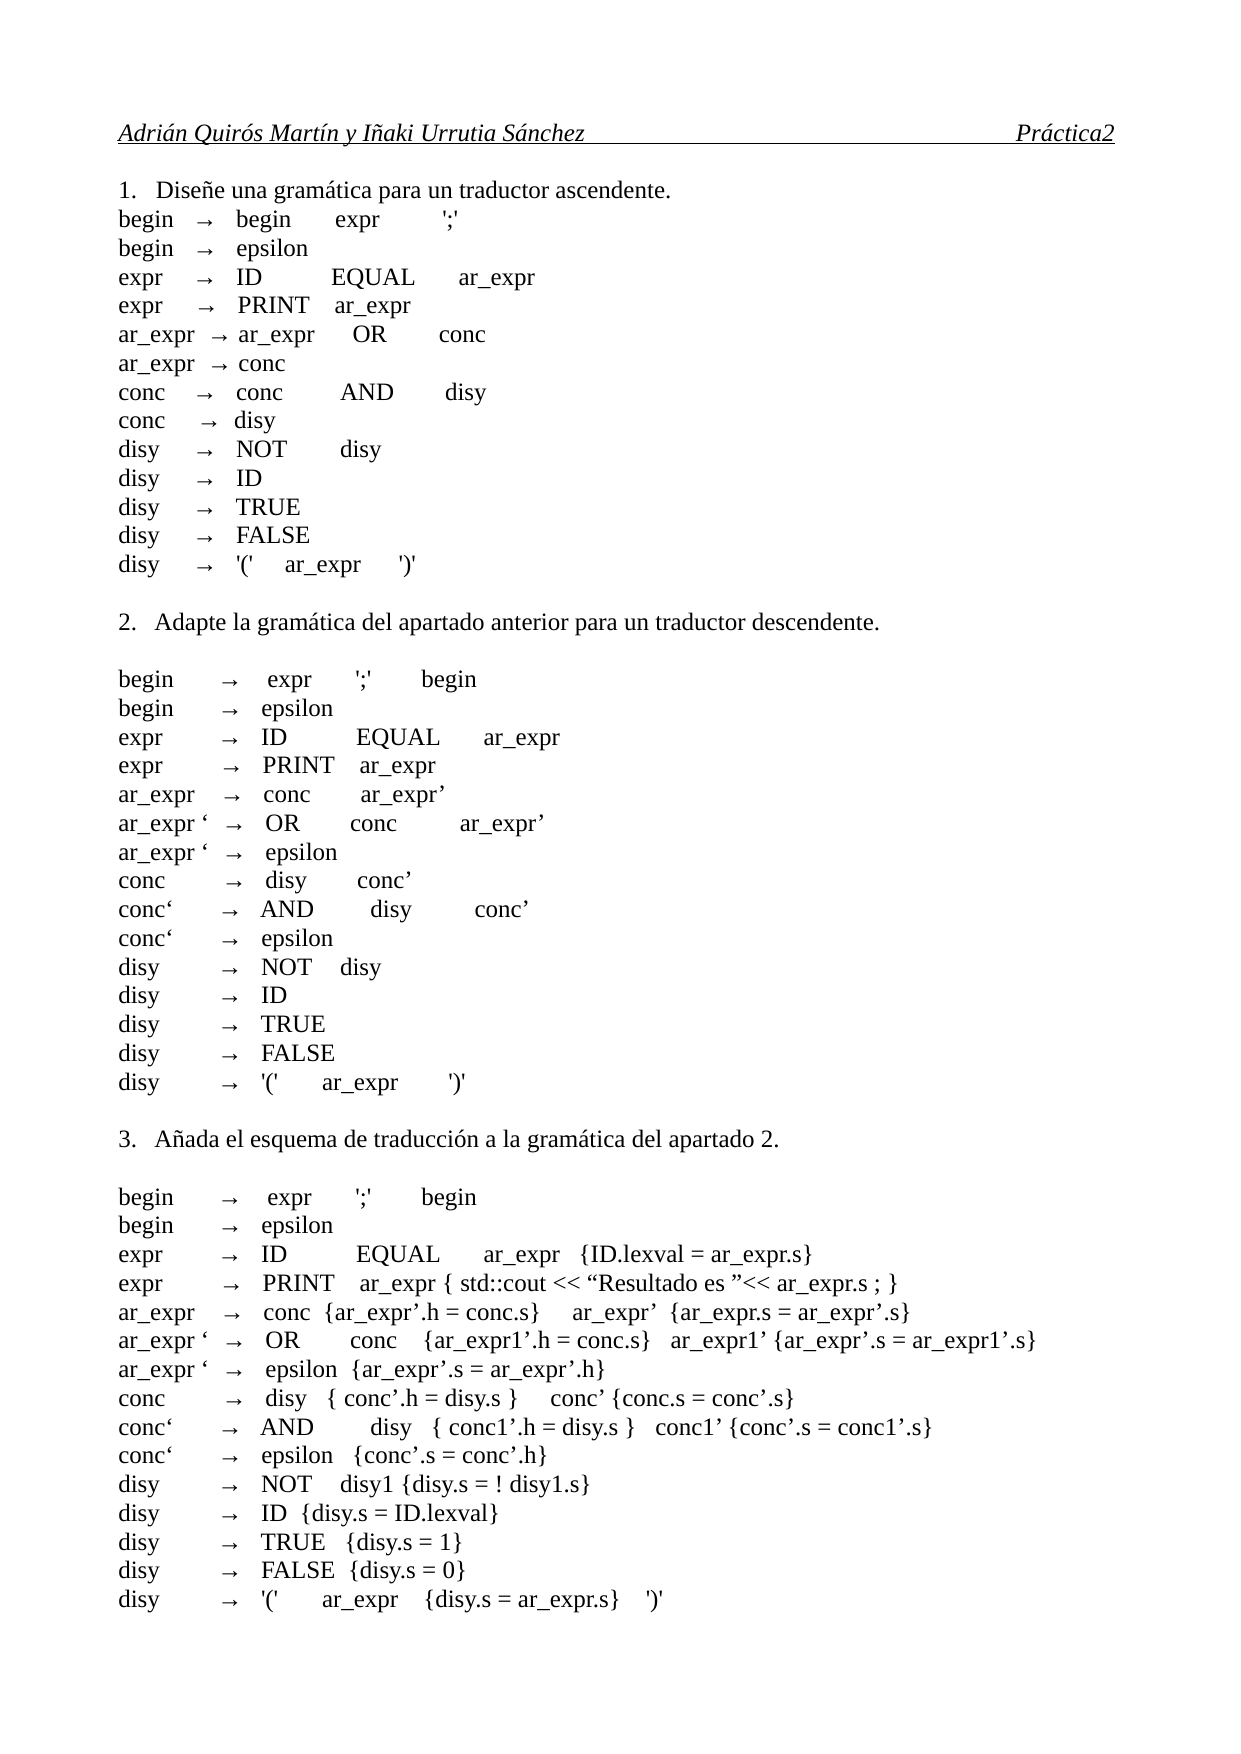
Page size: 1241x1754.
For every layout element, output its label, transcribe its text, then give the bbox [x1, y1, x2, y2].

text begin → begin expr ';' [118, 204, 1122, 233]
text begin → epsilon [118, 233, 1122, 262]
text 1. Diseñe una gramática para un traductor ascendente. [118, 176, 1122, 204]
text expr → ID EQUAL ar_expr [118, 722, 1122, 751]
text begin → epsilon [118, 693, 1122, 722]
text disy → FALSE [118, 521, 1122, 549]
text ar_expr ‘ → OR conc ar_expr’ [118, 808, 1122, 837]
text ar_expr ‘ → epsilon [118, 837, 1122, 866]
text disy → FALSE [118, 1038, 1122, 1067]
text disy → NOT disy [118, 434, 1122, 463]
text disy → NOT disy [118, 952, 1122, 981]
text ar_expr → conc {ar_expr’.h = conc.s} ar_expr’ {ar_expr.s = ar_expr’.s} [118, 1297, 1122, 1326]
text ar_expr → ar_expr OR conc [118, 319, 1122, 348]
text disy → '(' ar_expr {disy.s = ar_expr.s} ')' [118, 1584, 1122, 1613]
text begin → expr ';' begin [118, 1182, 1122, 1211]
text disy → TRUE {disy.s = 1} [118, 1527, 1122, 1556]
text disy → ID [118, 981, 1122, 1009]
text ar_expr ‘ → OR conc {ar_expr1’.h = conc.s} ar_expr1’ {ar_expr’.s = ar_expr1’.s} [118, 1326, 1122, 1354]
text disy → '(' ar_expr ')' [118, 549, 1122, 578]
text conc‘ → epsilon {conc’.s = conc’.h} [118, 1441, 1122, 1469]
text conc‘ → AND disy conc’ [118, 894, 1122, 923]
text Adrián Quirós Martín y Iñaki Urrutia Sánchez Práctica2 [118, 118, 1122, 147]
text conc → disy conc’ [118, 866, 1122, 894]
text disy → FALSE {disy.s = 0} [118, 1556, 1122, 1584]
text expr → ID EQUAL ar_expr [118, 262, 1122, 291]
text 3. Añada el esquema de traducción a la gramática del apartado 2. [118, 1124, 1122, 1153]
text disy → TRUE [118, 1009, 1122, 1038]
text ar_expr ‘ → epsilon {ar_expr’.s = ar_expr’.h} [118, 1354, 1122, 1383]
text expr → PRINT ar_expr [118, 291, 1122, 319]
text conc → disy { conc’.h = disy.s } conc’ {conc.s = conc’.s} [118, 1383, 1122, 1412]
text disy → TRUE [118, 492, 1122, 521]
text conc → disy [118, 406, 1122, 434]
text disy → ID [118, 463, 1122, 492]
text disy → ID {disy.s = ID.lexval} [118, 1498, 1122, 1527]
text begin → expr ';' begin [118, 664, 1122, 693]
text expr → PRINT ar_expr [118, 751, 1122, 779]
text ar_expr → conc ar_expr’ [118, 779, 1122, 808]
text 2. Adapte la gramática del apartado anterior para un traductor descendente. [118, 607, 1122, 636]
text disy → NOT disy1 {disy.s = ! disy1.s} [118, 1469, 1122, 1498]
text conc‘ → epsilon [118, 923, 1122, 952]
text expr → PRINT ar_expr { std::cout << “Resultado es ”<< ar_expr.s ; } [118, 1268, 1122, 1297]
text conc‘ → AND disy { conc1’.h = disy.s } conc1’ {conc’.s = conc1’.s} [118, 1412, 1122, 1441]
text conc → conc AND disy [118, 377, 1122, 406]
text ar_expr → conc [118, 348, 1122, 377]
text expr → ID EQUAL ar_expr {ID.lexval = ar_expr.s} [118, 1239, 1122, 1268]
text begin → epsilon [118, 1211, 1122, 1239]
text disy → '(' ar_expr ')' [118, 1067, 1122, 1096]
